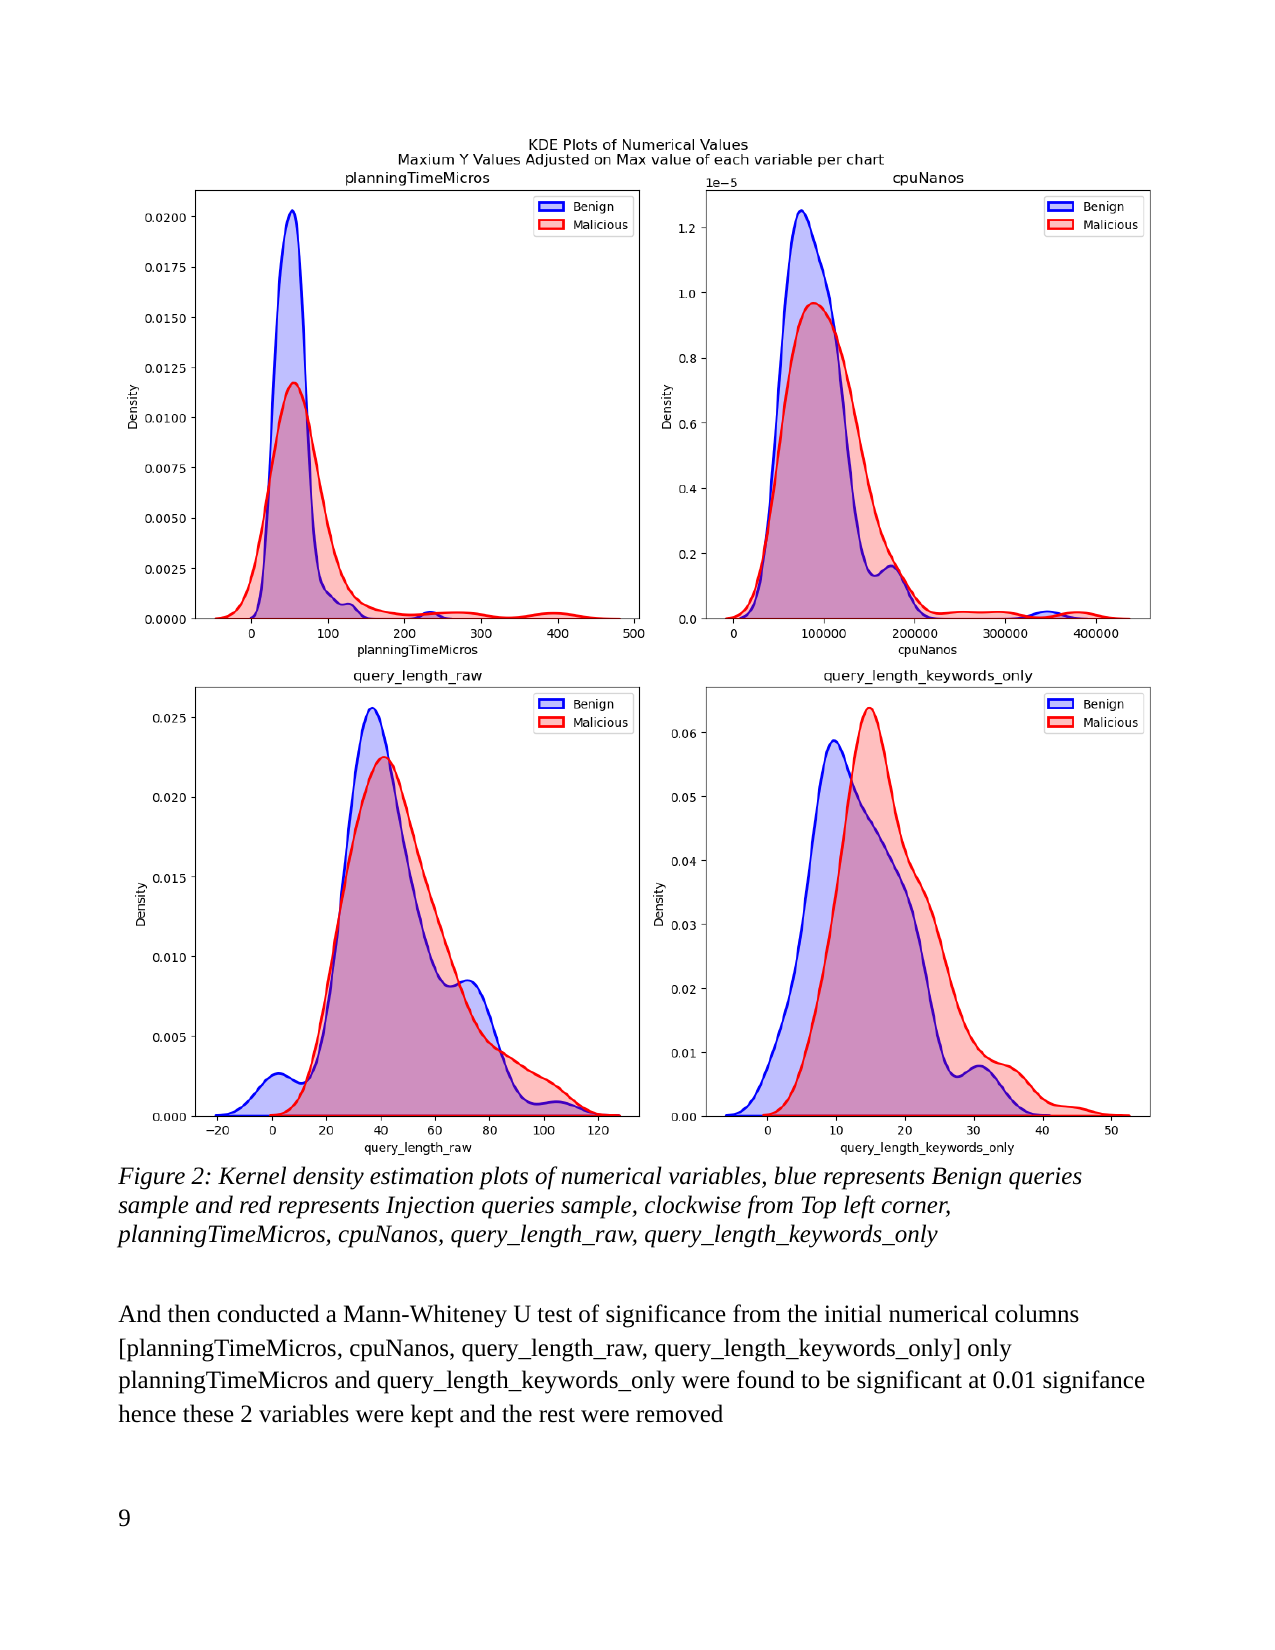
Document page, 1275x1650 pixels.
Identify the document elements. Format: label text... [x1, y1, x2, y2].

picture [118, 130, 1157, 1162]
text Figure 2: Kernel density estimation plots of numerical variables, blue represents Benign queries sample and red represents Injection queries sample, clockwise from Top left corner, planningTimeMicros, cpuNanos, query_length_raw, query_length_keywords_only [118, 1162, 1157, 1248]
text And then conducted a Mann-Whiteney U test of significance from the initial numerical columns [planningTimeMicros, cpuNanos, query_length_raw, query_length_keywords_only] only planningTimeMicros and query_length_keywords_only were found to be significant at 0.01 signifance hence these 2 variables were kept and the rest were removed [118, 1299, 1157, 1427]
